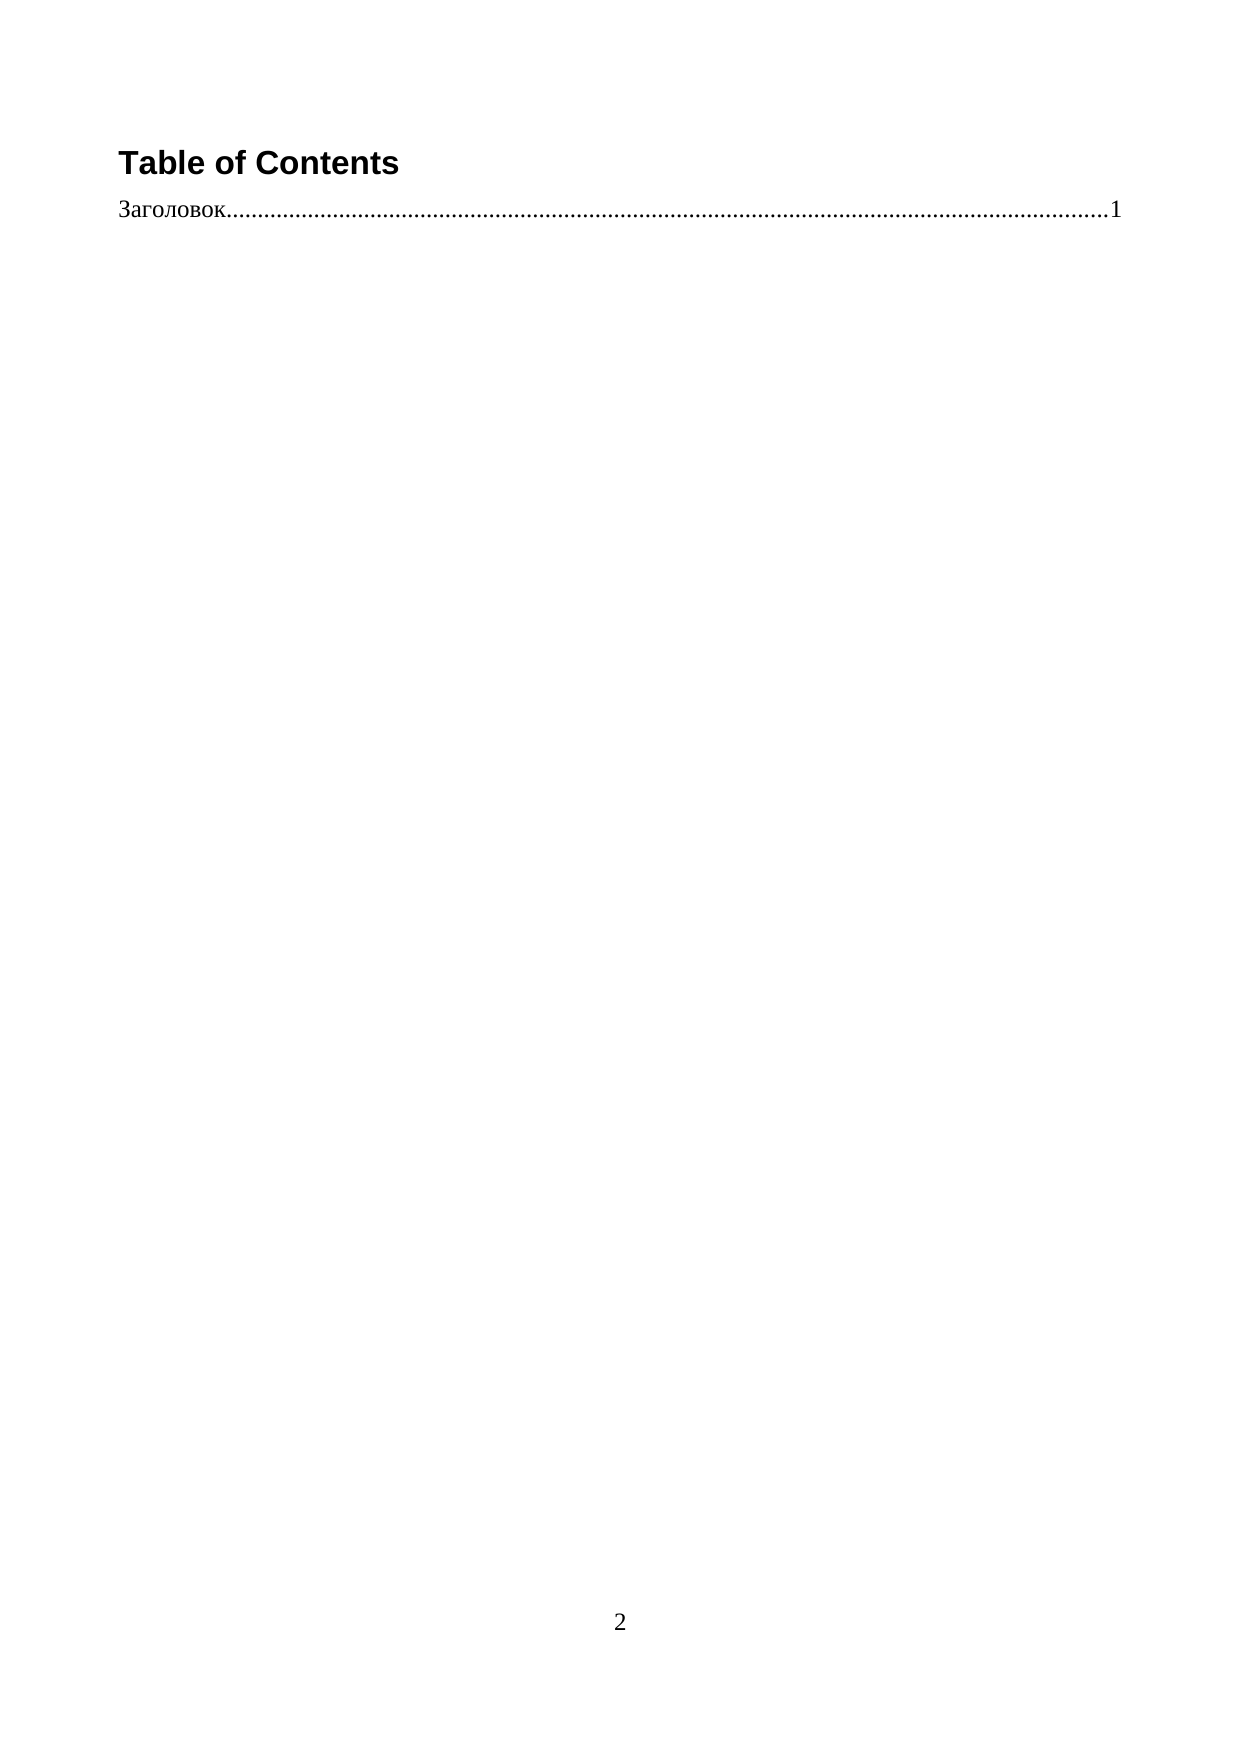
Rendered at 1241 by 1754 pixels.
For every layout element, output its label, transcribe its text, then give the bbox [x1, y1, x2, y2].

subtitle Table of Contents [118, 143, 1122, 182]
text Заголовок 1 [118, 194, 1122, 223]
